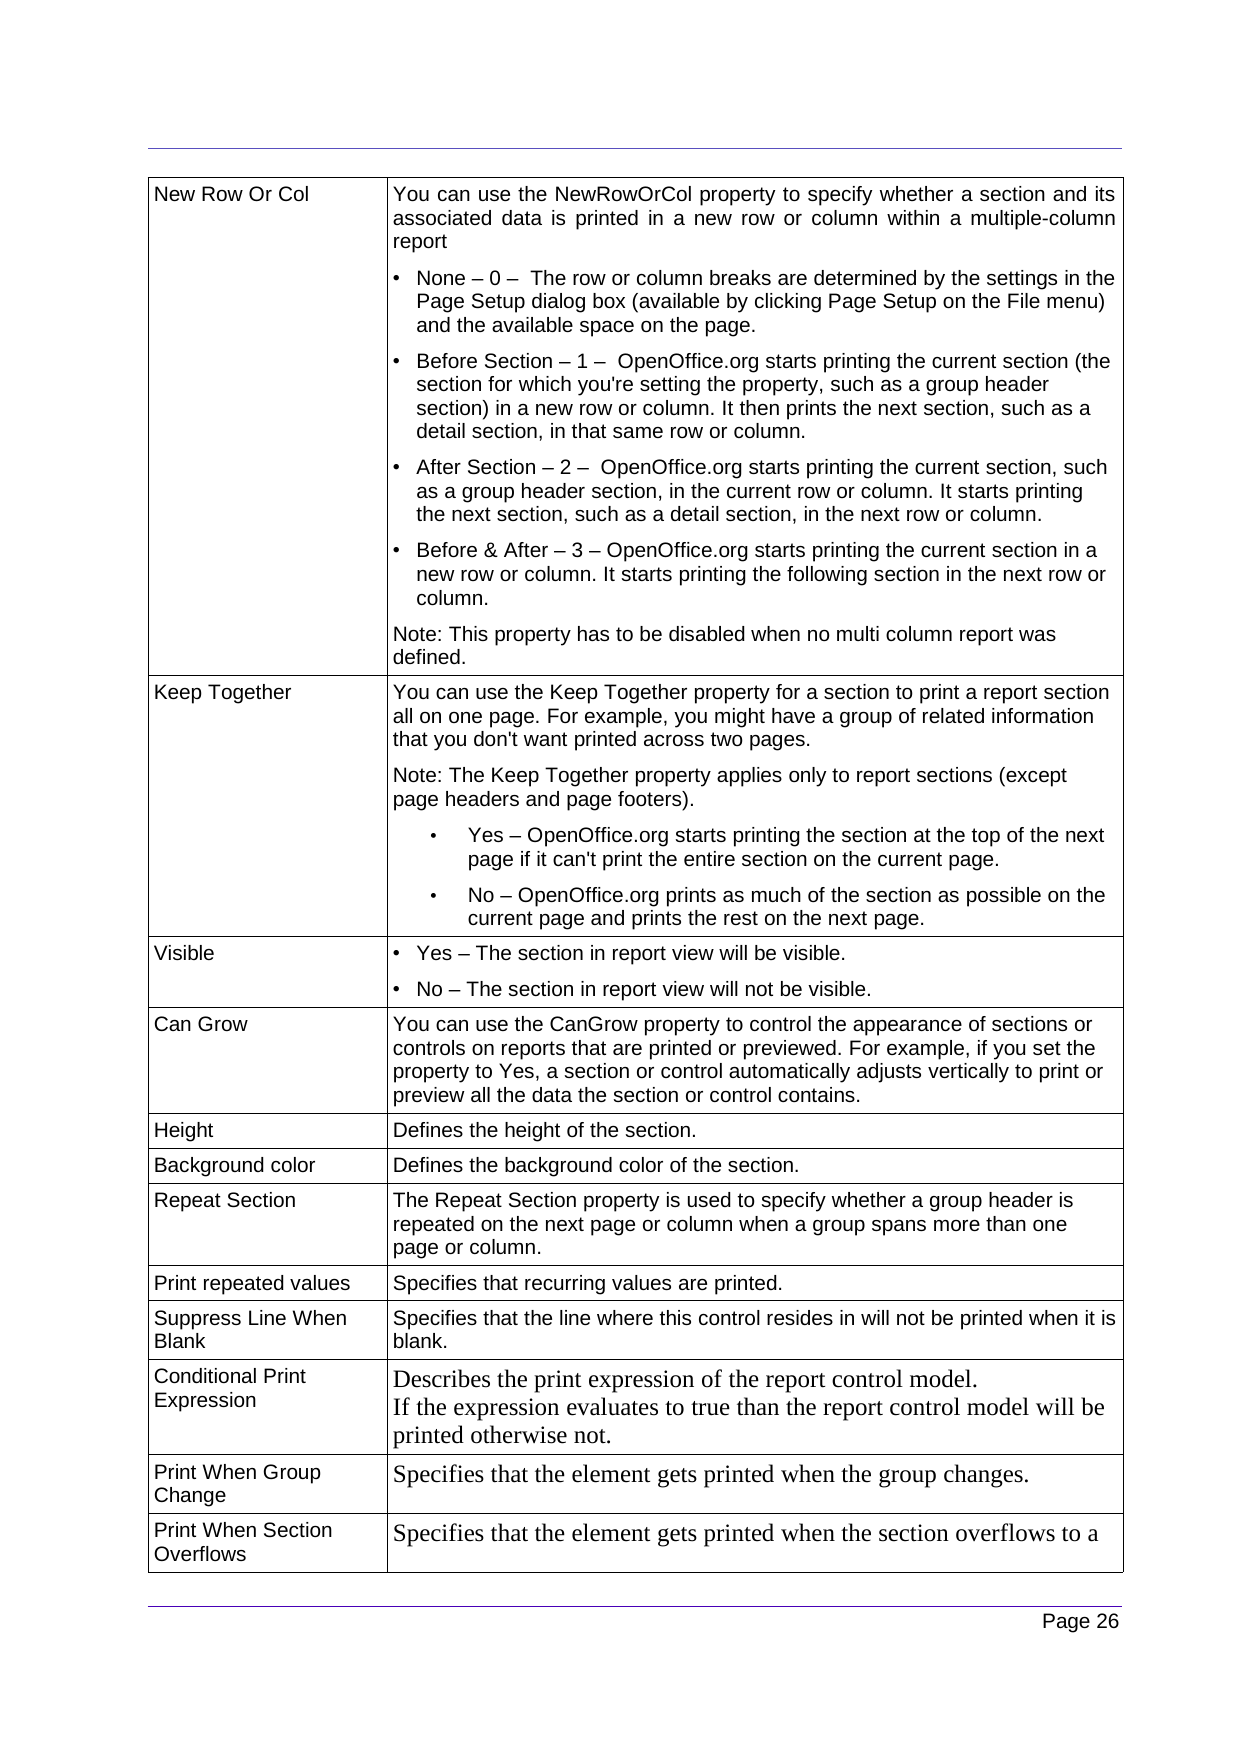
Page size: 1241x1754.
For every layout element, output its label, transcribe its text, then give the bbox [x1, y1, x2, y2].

table_cell Describes the print expression of the report control model. If the expression evaluates to true than the report control model will be printed otherwise not. [388, 1360, 1123, 1454]
table_cell Print When Group Change [149, 1455, 387, 1513]
table_cell Specifies that the element gets printed when the section overflows to a [388, 1514, 1123, 1572]
table_cell Height [149, 1114, 387, 1148]
table_cell Defines the background color of the section. [388, 1149, 1123, 1183]
table_cell Repeat Section [149, 1184, 387, 1265]
table_cell You can use the Keep Together property for a section to print a report section all on one page. For example, you might have a group of related information that you don't want printed across two pages. Note: The Keep Together property applies only to report sections (except page headers and page footers). Yes – OpenOffice.org starts printing the section at the top of the next page if it can't print the entire section on the current page. No – OpenOffice.org prints as much of the section as possible on the current page and prints the rest on the next page. [388, 676, 1123, 936]
table_cell Specifies that the line where this control resides in will not be printed when it is blank. [388, 1301, 1123, 1359]
table_cell The Repeat Section property is used to specify whether a group header is repeated on the next page or column when a group spans more than one page or column. [388, 1184, 1123, 1265]
table_cell Conditional Print Expression [149, 1360, 387, 1454]
table_header New Row Or Col [149, 178, 387, 675]
table_cell Visible [149, 937, 387, 1007]
table_cell Specifies that recurring values are printed. [388, 1266, 1123, 1300]
table_cell You can use the CanGrow property to control the appearance of sections or controls on reports that are printed or previewed. For example, if you set the property to Yes, a section or control automatically adjusts vertically to print or preview all the data the section or control contains. [388, 1008, 1123, 1113]
table_cell Keep Together [149, 676, 387, 936]
table_cell Print repeated values [149, 1266, 387, 1300]
table_cell Defines the height of the section. [388, 1114, 1123, 1148]
table_cell Print When Section Overflows [149, 1514, 387, 1572]
table_header You can use the NewRowOrCol property to specify whether a section and its associated data is printed in a new row or column within a multiple-column report None – 0 – The row or column breaks are determined by the settings in the Page Setup dialog box (available by clicking Page Setup on the File menu) and the available space on the page. Before Section – 1 – OpenOffice.org starts printing the current section (the section for which you're setting the property, such as a group header section) in a new row or column. It then prints the next section, such as a detail section, in that same row or column. After Section – 2 – OpenOffice.org starts printing the current section, such as a group header section, in the current row or column. It starts printing the next section, such as a detail section, in the next row or column. Before & After – 3 – OpenOffice.org starts printing the current section in a new row or column. It starts printing the following section in the next row or column. Note: This property has to be disabled when no multi column report was defined. [388, 178, 1123, 675]
table_cell Can Grow [149, 1008, 387, 1113]
table_cell Yes – The section in report view will be visible. No – The section in report view will not be visible. [388, 937, 1123, 1007]
table_cell Suppress Line When Blank [149, 1301, 387, 1359]
table_cell Specifies that the element gets printed when the group changes. [388, 1455, 1123, 1513]
table_cell Background color [149, 1149, 387, 1183]
